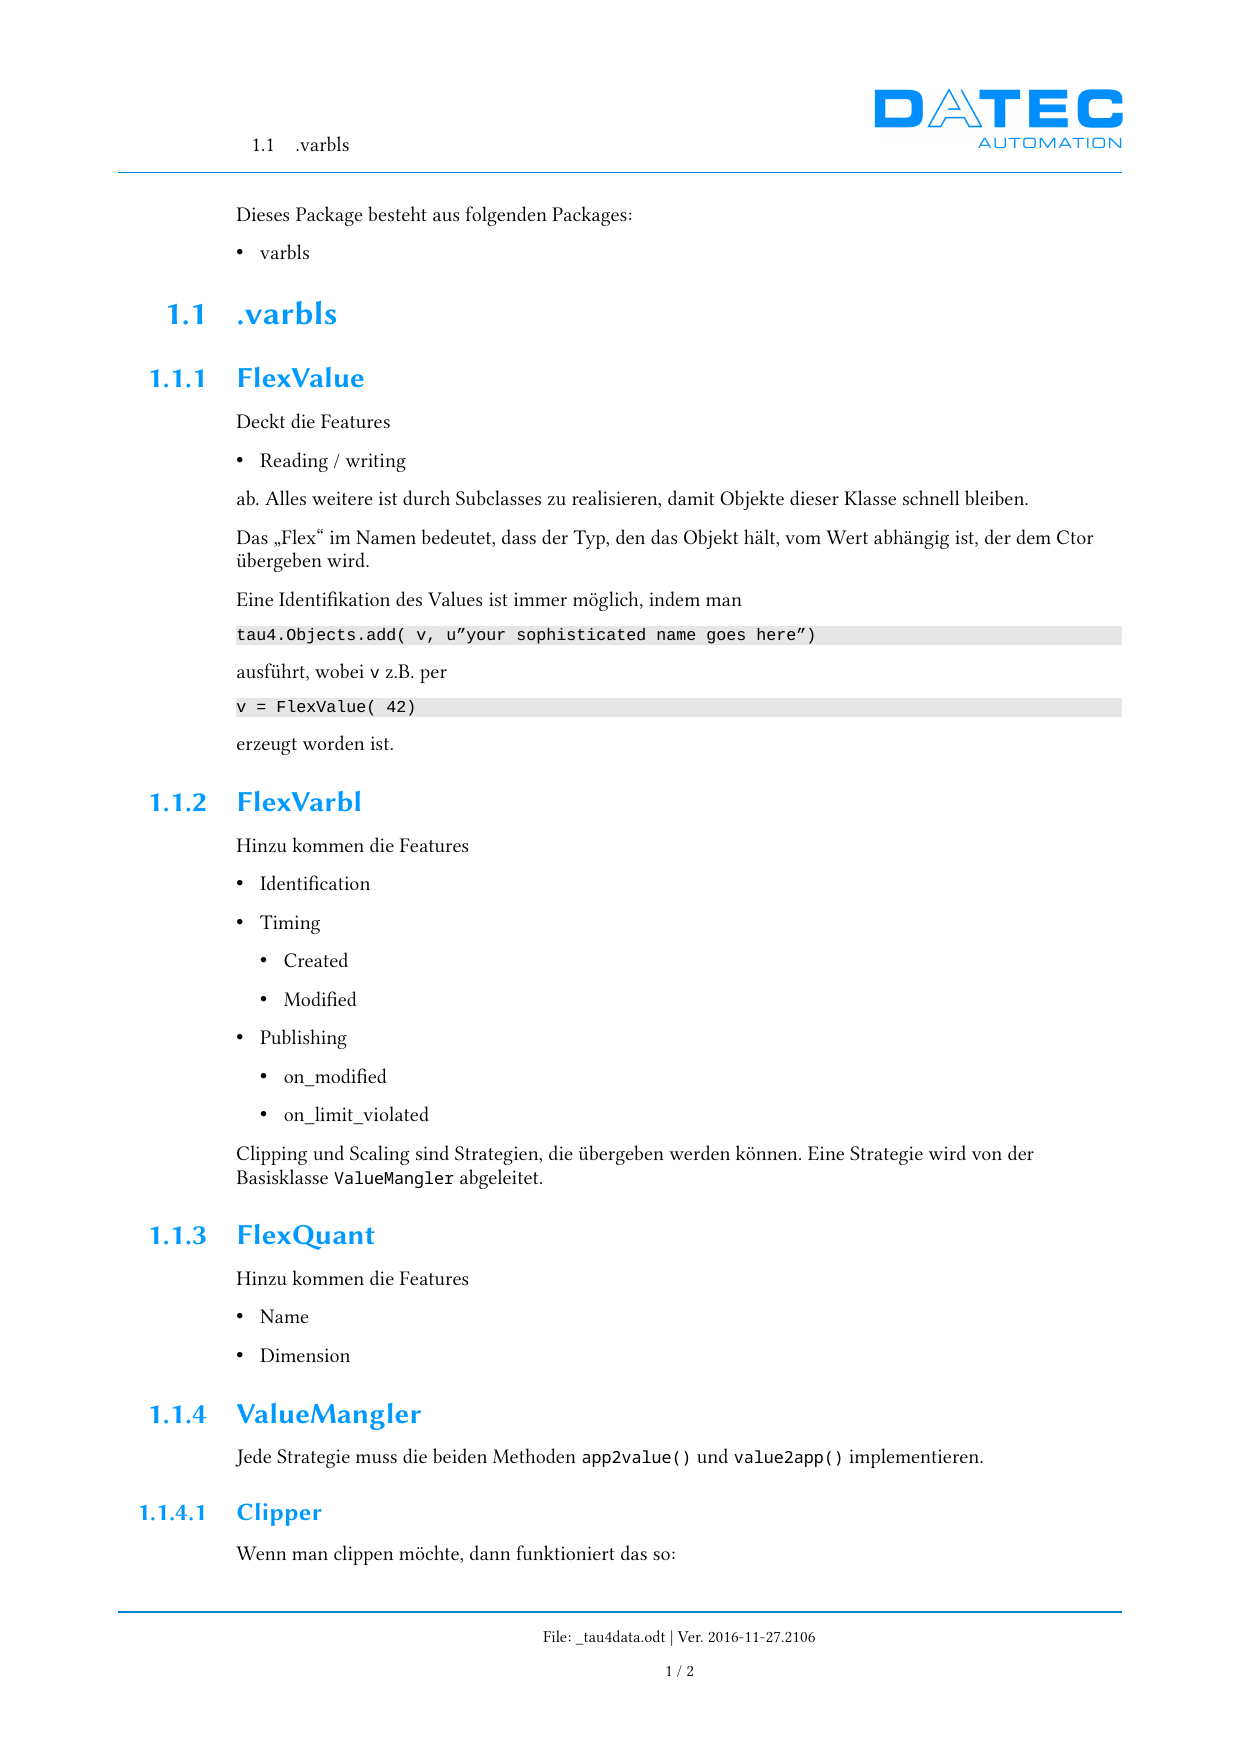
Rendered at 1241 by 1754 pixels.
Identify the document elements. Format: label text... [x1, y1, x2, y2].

list Dimension [236, 1344, 1122, 1367]
list Publishing [236, 1026, 1122, 1050]
text Hinzu kommen die Features [236, 833, 1122, 857]
subtitle ValueMangler [207, 1397, 1122, 1430]
text erzeugt worden ist. [236, 732, 1122, 756]
list Created [260, 949, 1122, 973]
subtitle FlexValue [207, 362, 1122, 395]
text Eine Identifikation des Values ist immer möglich, indem man [236, 588, 1122, 611]
text Dieses Package besteht aus folgenden Packages: [236, 202, 1122, 226]
list varbls [236, 241, 1122, 265]
text tau4.Objects.add( v, u”your sophisticated name goes here”) [236, 626, 1122, 645]
subtitle .varbls [207, 294, 1122, 332]
text ab. Alles weitere ist durch Subclasses zu realisieren, damit Objekte dieser Klasse schnell bleiben. [236, 487, 1122, 511]
text Jede Strategie muss die beiden Methoden app2value() und value2app() implementieren. [236, 1445, 1122, 1469]
text Clipping und Scaling sind Strategien, die übergeben werden können. Eine Strategie wird von der Basisklasse ValueMangler abgeleitet. [236, 1142, 1122, 1189]
list on_modified [260, 1064, 1122, 1088]
text ausführt, wobei v z.B. per [236, 660, 1122, 684]
text Hinzu kommen die Features [236, 1267, 1122, 1290]
list Identification [236, 872, 1122, 896]
text Wenn man clippen möchte, dann funktioniert das so: [236, 1542, 1122, 1565]
picture [874, 88, 1123, 148]
text Deckt die Features [236, 410, 1122, 433]
list Reading / writing [236, 448, 1122, 472]
subtitle FlexQuant [207, 1219, 1122, 1252]
list on_limit_violated [260, 1103, 1122, 1127]
list Modified [260, 987, 1122, 1011]
subtitle Clipper [207, 1498, 1122, 1527]
list Timing [236, 910, 1122, 934]
text v = FlexValue( 42) [236, 698, 1122, 717]
list Name [236, 1305, 1122, 1329]
subtitle FlexVarbl [207, 785, 1122, 818]
text Das „Flex“ im Namen bedeutet, dass der Typ, den das Objekt hält, vom Wert abhängig ist, der dem Ctor übergeben wird. [236, 525, 1122, 573]
